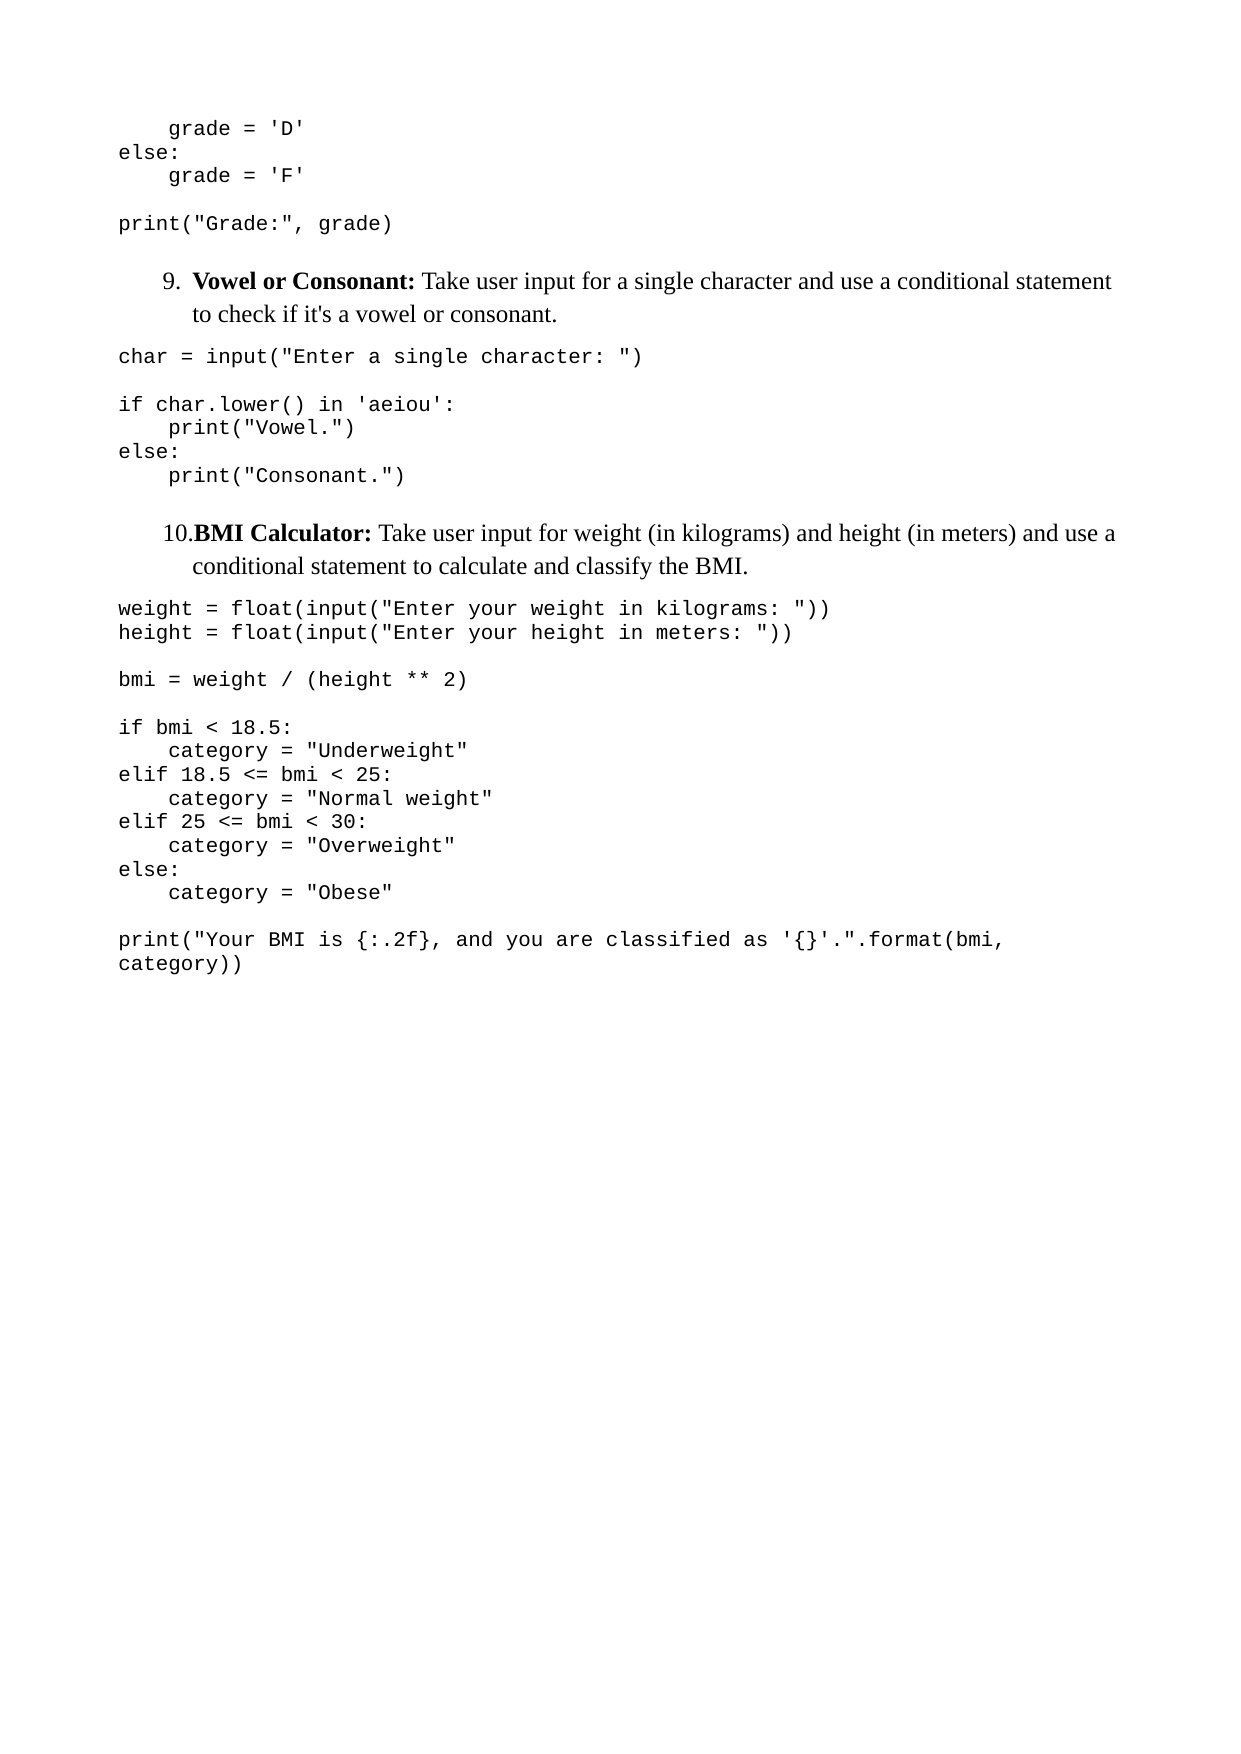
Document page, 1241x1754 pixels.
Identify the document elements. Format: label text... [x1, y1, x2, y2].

text print("Consonant.") [118, 465, 1122, 488]
text else: [118, 441, 1122, 465]
text grade = 'F' [118, 165, 1122, 189]
text print("Vowel.") [118, 417, 1122, 441]
text category = "Obese" [118, 882, 1122, 906]
text print("Grade:", grade) [118, 213, 1122, 236]
text else: [118, 142, 1122, 165]
text if char.lower() in 'aeiou': [118, 394, 1122, 417]
text weight = float(input("Enter your weight in kilograms: ")) [118, 598, 1122, 622]
text grade = 'D' [118, 118, 1122, 142]
text if bmi < 18.5: [118, 717, 1122, 740]
text bmi = weight / (height ** 2) [118, 669, 1122, 693]
text elif 25 <= bmi < 30: [118, 811, 1122, 835]
text elif 18.5 <= bmi < 25: [118, 764, 1122, 788]
list Vowel or Consonant: Take user input for a single character and use a conditional statement to check if it's a vowel or consonant. [162, 266, 1122, 328]
text category = "Underweight" [118, 740, 1122, 764]
text else: [118, 858, 1122, 882]
text print("Your BMI is {:.2f}, and you are classified as '{}'.".format(bmi, category)) [118, 929, 1122, 977]
text category = "Normal weight" [118, 788, 1122, 811]
list BMI Calculator: Take user input for weight (in kilograms) and height (in meters) and use a conditional statement to calculate and classify the BMI. [162, 518, 1122, 579]
text height = float(input("Enter your height in meters: ")) [118, 622, 1122, 646]
text category = "Overweight" [118, 835, 1122, 858]
text char = input("Enter a single character: ") [118, 346, 1122, 370]
